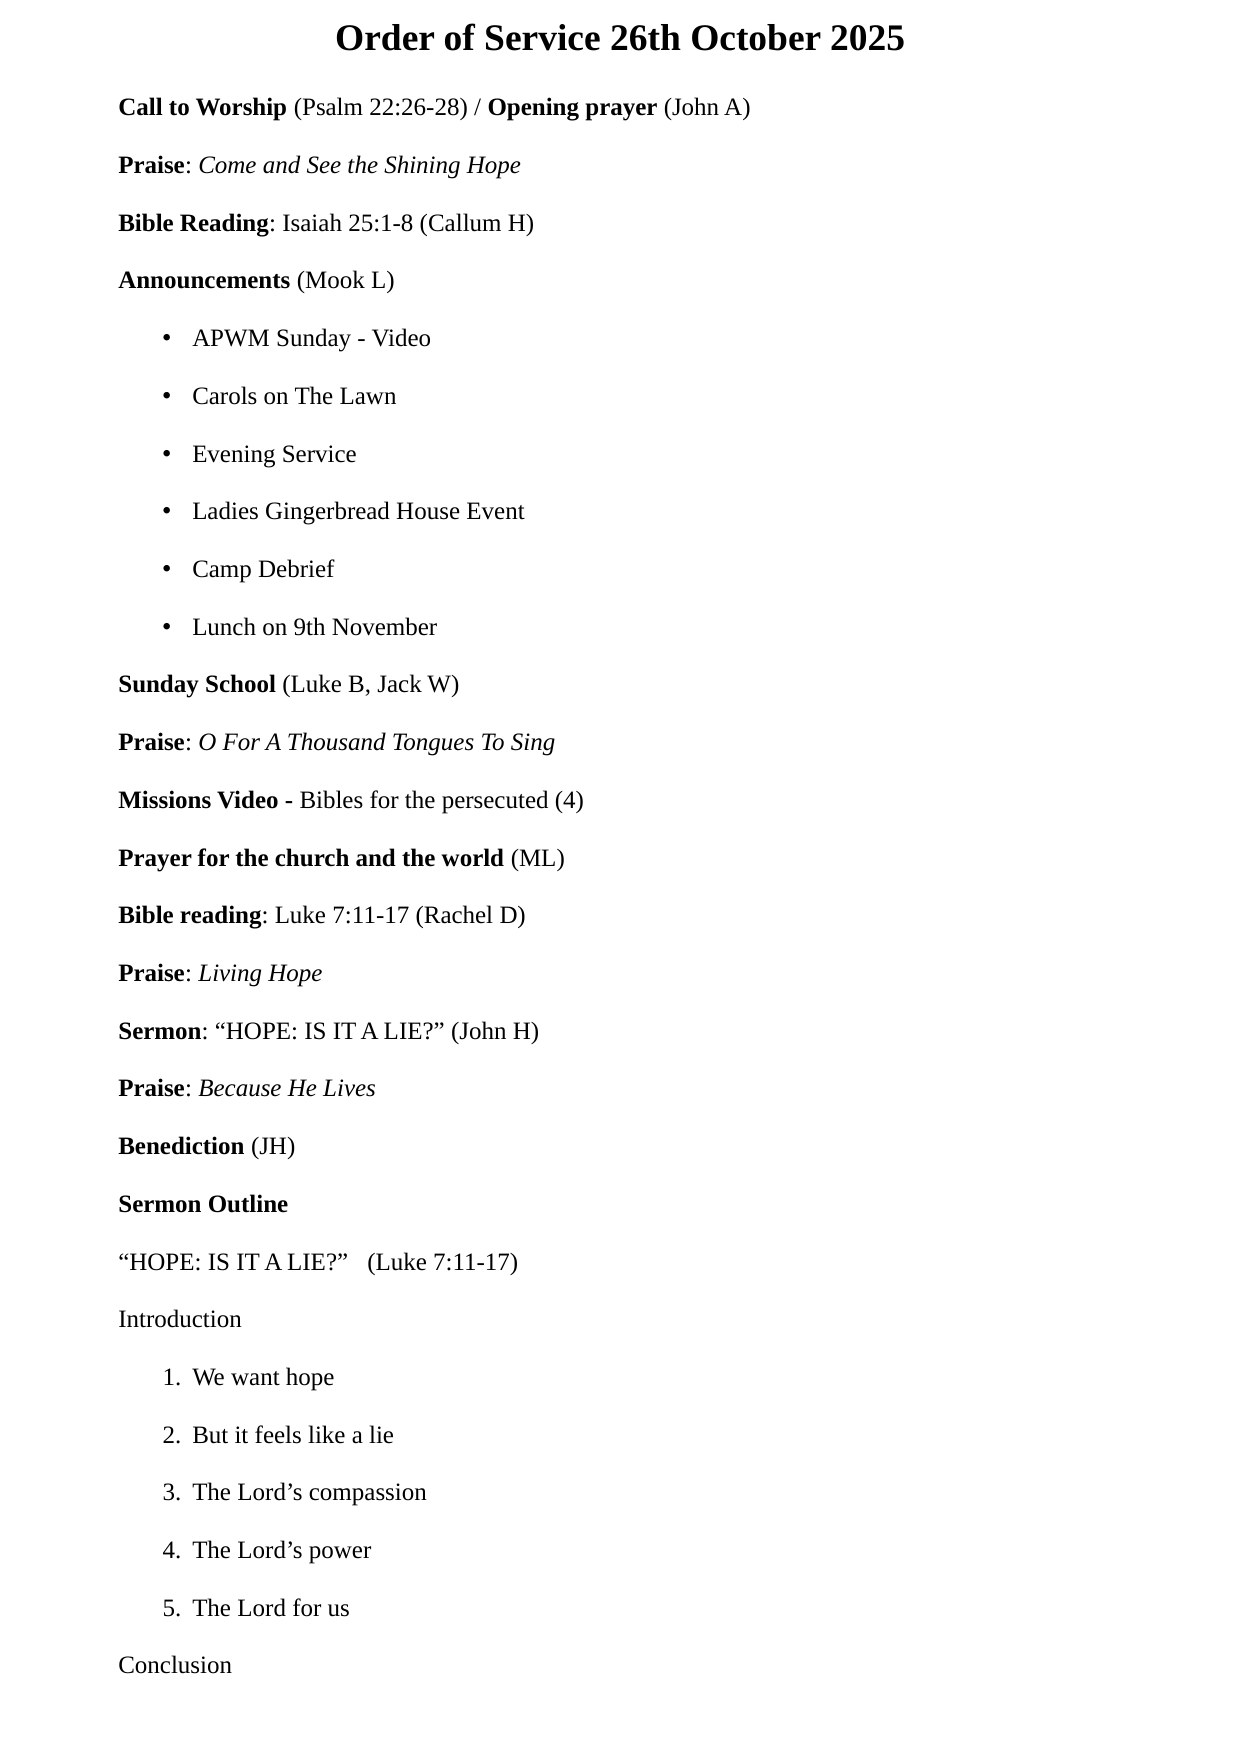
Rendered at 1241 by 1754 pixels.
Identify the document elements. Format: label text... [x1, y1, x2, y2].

text Sermon: “HOPE: IS IT A LIE?” (John H) [118, 1016, 1122, 1044]
text Praise: Come and See the Shining Hope [118, 150, 1122, 179]
text Call to Worship (Psalm 22:26-28) / Opening prayer (John A) [118, 92, 1122, 121]
list The Lord’s compassion [162, 1477, 1122, 1506]
list APWM Sunday - Video [162, 323, 1122, 352]
list Ladies Gingerbread House Event [162, 496, 1122, 525]
text Benediction (JH) [118, 1131, 1122, 1160]
text Missions Video - Bibles for the persecuted (4) [118, 785, 1122, 814]
text Praise: Living Hope [118, 958, 1122, 987]
text Conclusion [118, 1651, 1122, 1679]
list But it feels like a lie [162, 1420, 1122, 1448]
list The Lord’s power [162, 1535, 1122, 1564]
list Evening Service [162, 439, 1122, 467]
list Camp Debrief [162, 554, 1122, 583]
text Bible reading: Luke 7:11-17 (Rachel D) [118, 900, 1122, 929]
text Praise: Because He Lives [118, 1073, 1122, 1102]
list The Lord for us [162, 1593, 1122, 1622]
text Announcements (Mook L) [118, 266, 1122, 294]
text Sunday School (Luke B, Jack W) [118, 669, 1122, 698]
list Carols on The Lawn [162, 381, 1122, 410]
text “HOPE: IS IT A LIE?” (Luke 7:11-17) [118, 1247, 1122, 1275]
text Praise: O For A Thousand Tongues To Sing [118, 727, 1122, 756]
list We want hope [162, 1362, 1122, 1391]
list Lunch on 9th November [162, 612, 1122, 641]
text Introduction [118, 1304, 1122, 1333]
text Prayer for the church and the world (ML) [118, 843, 1122, 871]
text Bible Reading: Isaiah 25:1-8 (Callum H) [118, 208, 1122, 237]
text Sermon Outline [118, 1189, 1122, 1218]
